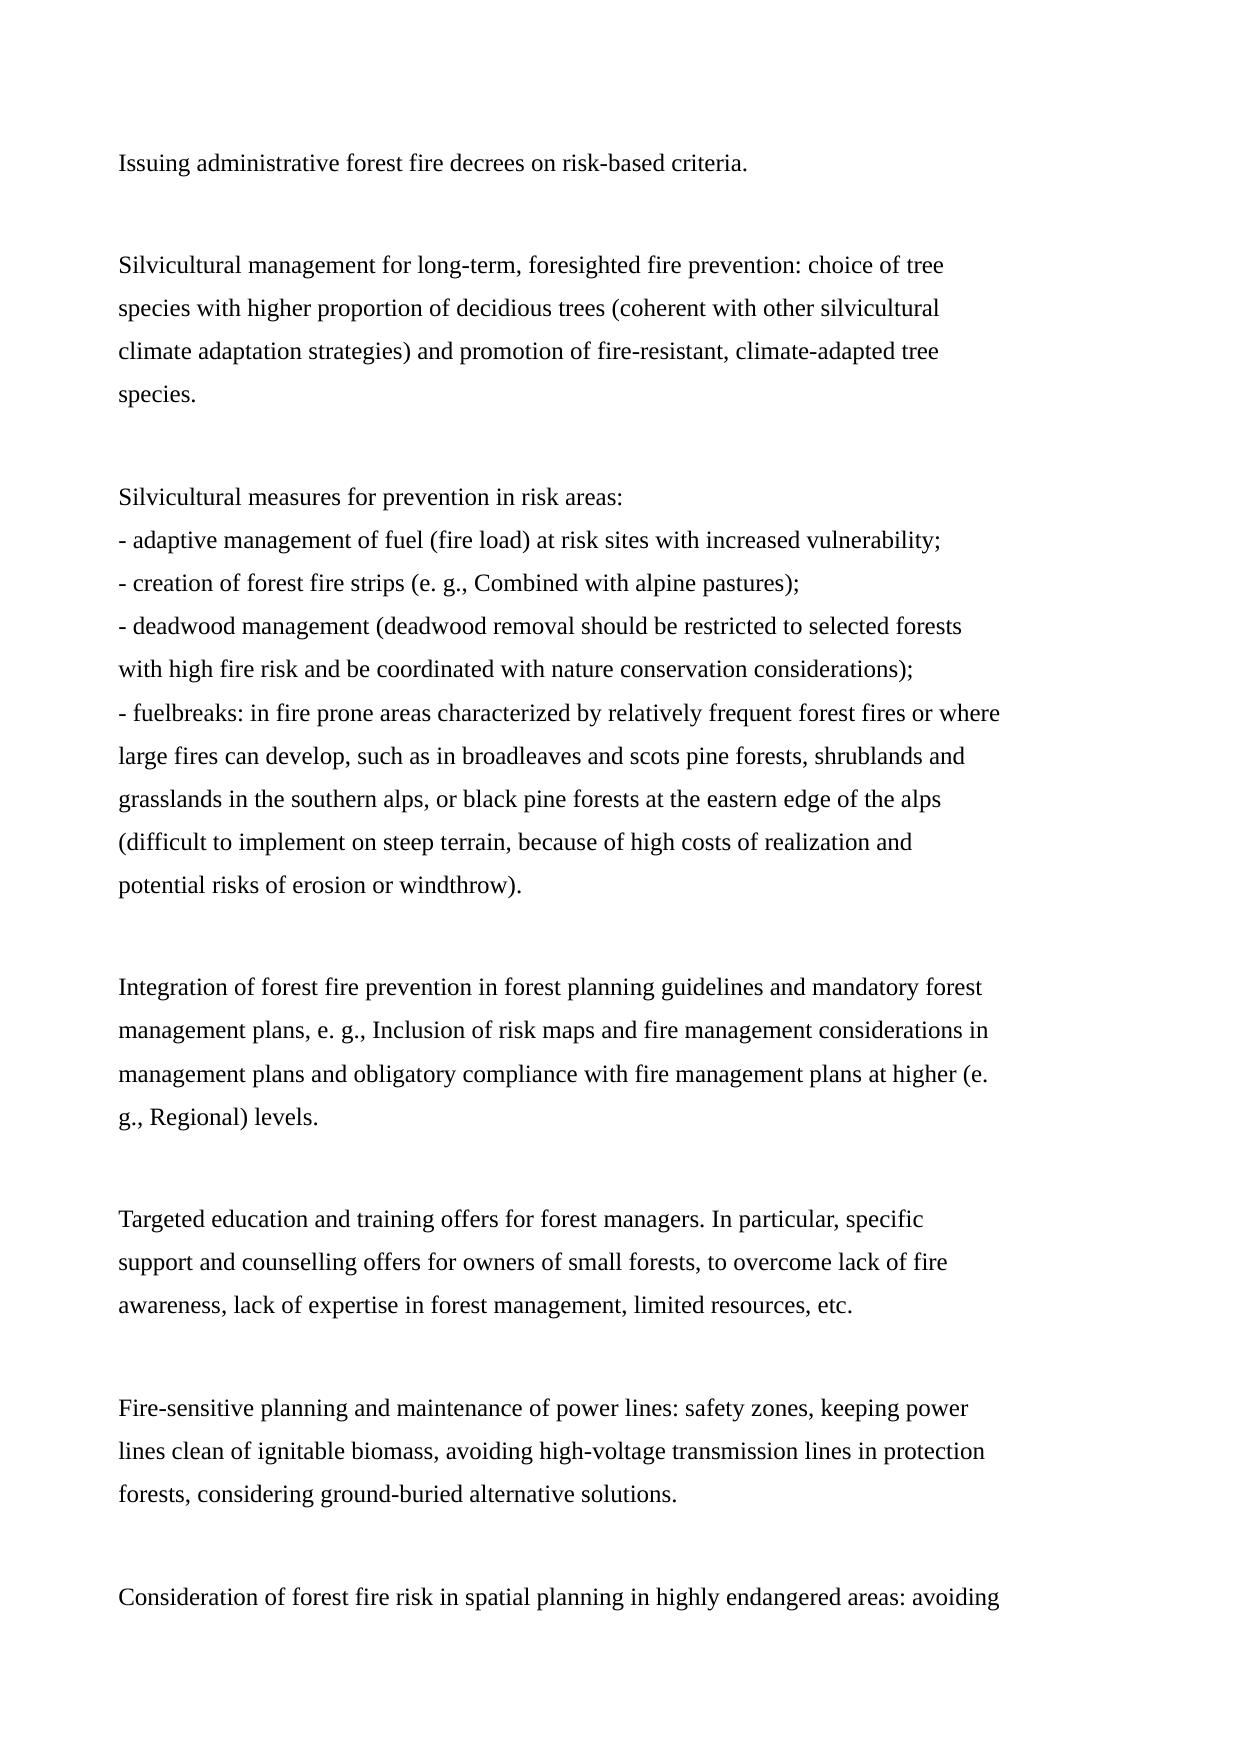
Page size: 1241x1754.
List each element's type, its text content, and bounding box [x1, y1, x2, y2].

table_cell Fire-sensitive planning and maintenance of power lines: safety zones, keeping power lines clean of ignitable biomass, avoiding high-voltage transmission lines in protection forests, considering ground-buried alternative solutions. [115, 1363, 1004, 1552]
table_cell Targeted education and training offers for forest managers. In particular, specific support and counselling offers for owners of small forests, to overcome lack of fire awareness, lack of expertise in forest management, limited resources, etc. [115, 1175, 1004, 1363]
table_cell Consideration of forest fire risk in spatial planning in highly endangered areas: avoiding [115, 1552, 1004, 1610]
table_cell Silvicultural management for long-term, foresighted fire prevention: choice of tree species with higher proportion of decidious trees (coherent with other silvicultural climate adaptation strategies) and promotion of fire-resistant, climate-adapted tree species. [115, 221, 1004, 452]
table_cell Silvicultural measures for prevention in risk areas: - adaptive management of fuel (fire load) at risk sites with increased vulnerability; - creation of forest fire strips (e. g., Combined with alpine pastures); - deadwood management (deadwood removal should be restricted to selected forests with high fire risk and be coordinated with nature conservation considerations); - fuelbreaks: in fire prone areas characterized by relatively frequent forest fires or where large fires can develop, such as in broadleaves and scots pine forests, shrublands and grasslands in the southern alps, or black pine forests at the eastern edge of the alps (difficult to implement on steep terrain, because of high costs of realization and potential risks of erosion or windthrow). [115, 452, 1004, 943]
table_cell Issuing administrative forest fire decrees on risk-based criteria. [115, 118, 1004, 221]
table_cell Integration of forest fire prevention in forest planning guidelines and mandatory forest management plans, e. g., Inclusion of risk maps and fire management considerations in management plans and obligatory compliance with fire management plans at higher (e. g., Regional) levels. [115, 943, 1004, 1174]
